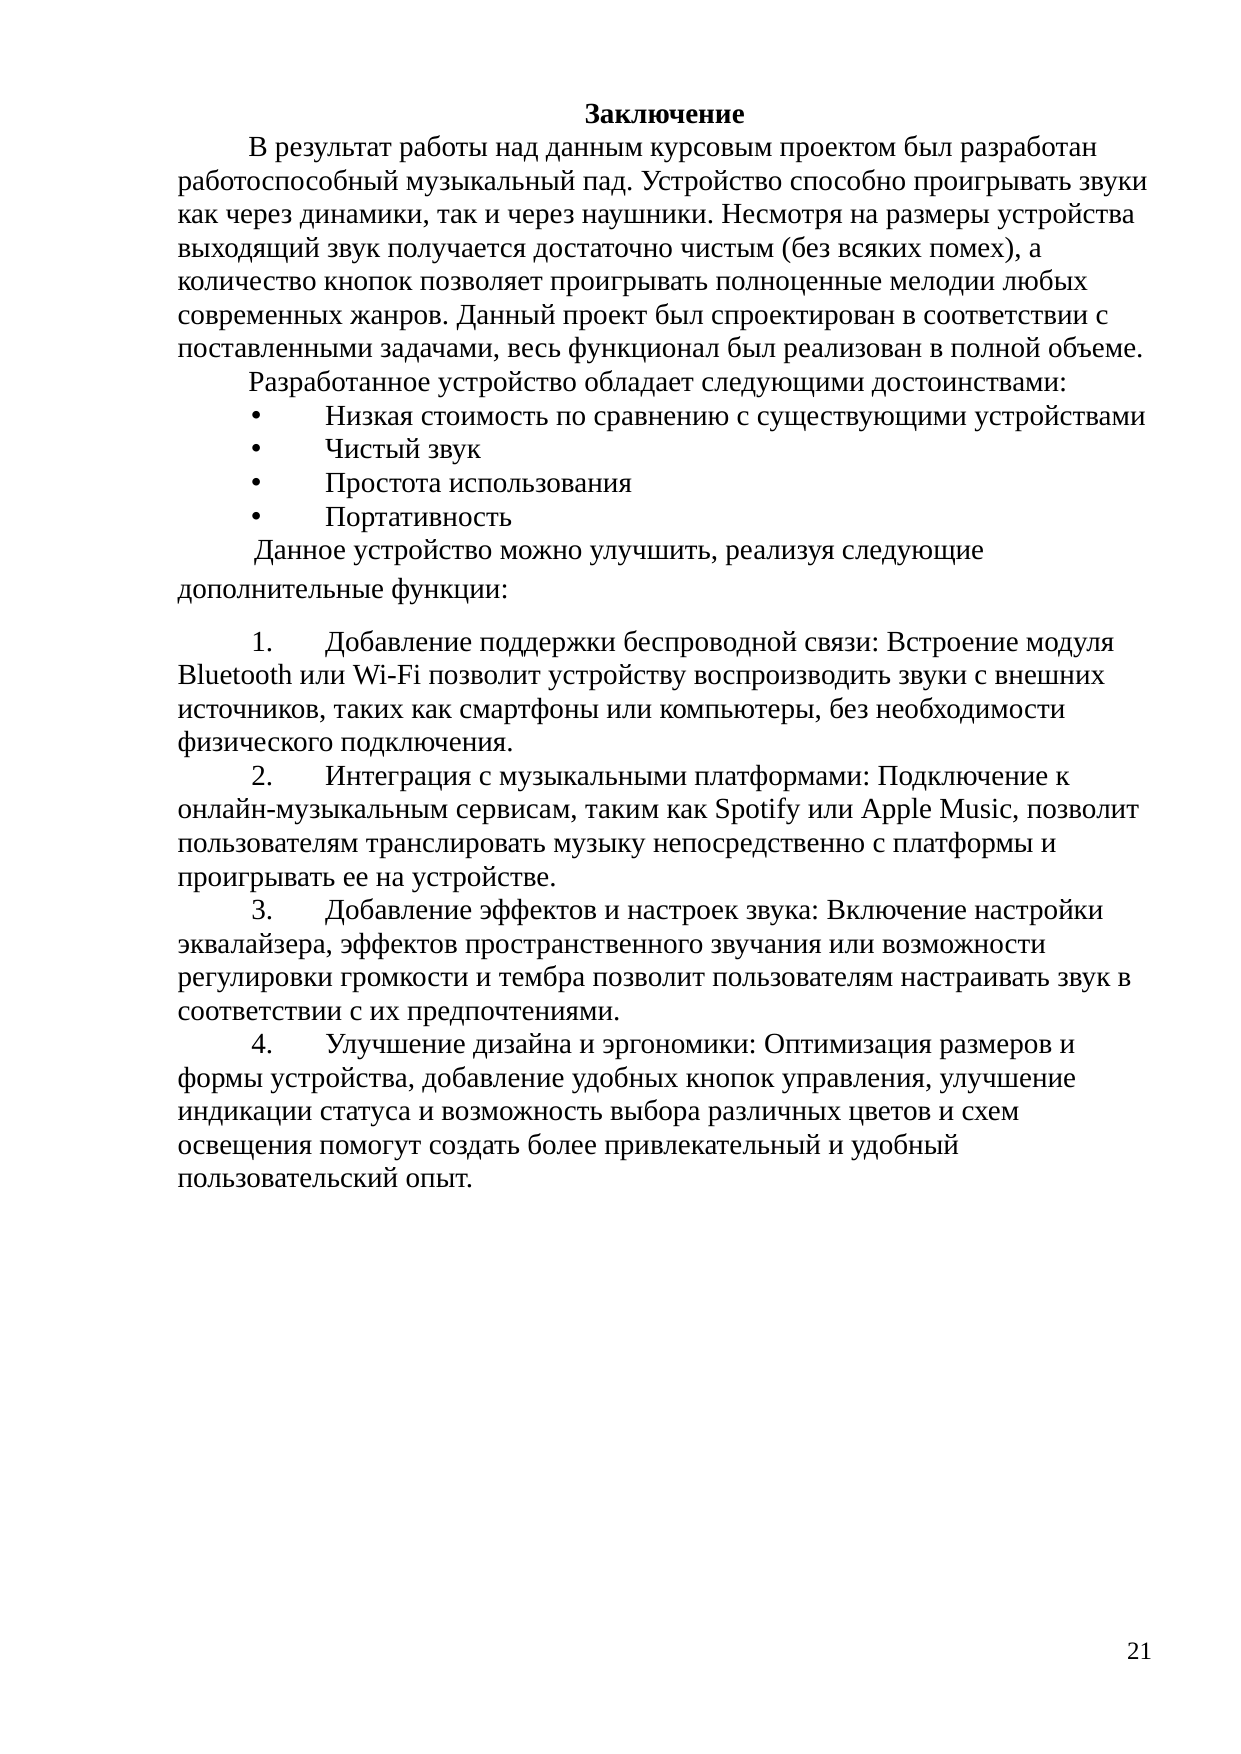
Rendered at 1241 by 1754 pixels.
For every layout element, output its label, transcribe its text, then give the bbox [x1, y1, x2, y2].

text Данное устройство можно улучшить, реализуя следующие дополнительные функции: [177, 532, 1152, 604]
list Улучшение дизайна и эргономики: Оптимизация размеров и формы устройства, добавление удобных кнопок управления, улучшение индикации статуса и возможность выбора различных цветов и схем освещения помогут создать более привлекательный и удобный пользовательский опыт. [177, 1026, 1152, 1194]
text В результат работы над данным курсовым проектом был разработан работоспособный музыкальный пад. Устройство способно проигрывать звуки как через динамики, так и через наушники. Несмотря на размеры устройства выходящий звук получается достаточно чистым (без всяких помех), а количество кнопок позволяет проигрывать полноценные мелодии любых современных жанров. Данный проект был спроектирован в соответствии с поставленными задачами, весь функционал был реализован в полной объеме. [177, 129, 1152, 364]
list Добавление поддержки беспроводной связи: Встроение модуля Bluetooth или Wi-Fi позволит устройству воспроизводить звуки с внешних источников, таких как смартфоны или компьютеры, без необходимости физического подключения. [177, 624, 1152, 758]
subtitle Заключение [177, 96, 1152, 129]
text Разработанное устройство обладает следующими достоинствами: [177, 364, 1152, 398]
list Низкая стоимость по сравнению с существующими устройствами [177, 398, 1152, 431]
list Чистый звук [177, 431, 1152, 465]
list Интеграция с музыкальными платформами: Подключение к онлайн-музыкальным сервисам, таким как Spotify или Apple Music, позволит пользователям транслировать музыку непосредственно с платформы и проигрывать ее на устройстве. [177, 758, 1152, 892]
list Простота использования [177, 465, 1152, 499]
list Добавление эффектов и настроек звука: Включение настройки эквалайзера, эффектов пространственного звучания или возможности регулировки громкости и тембра позволит пользователям настраивать звук в соответствии с их предпочтениями. [177, 892, 1152, 1026]
list Портативность [177, 499, 1152, 532]
